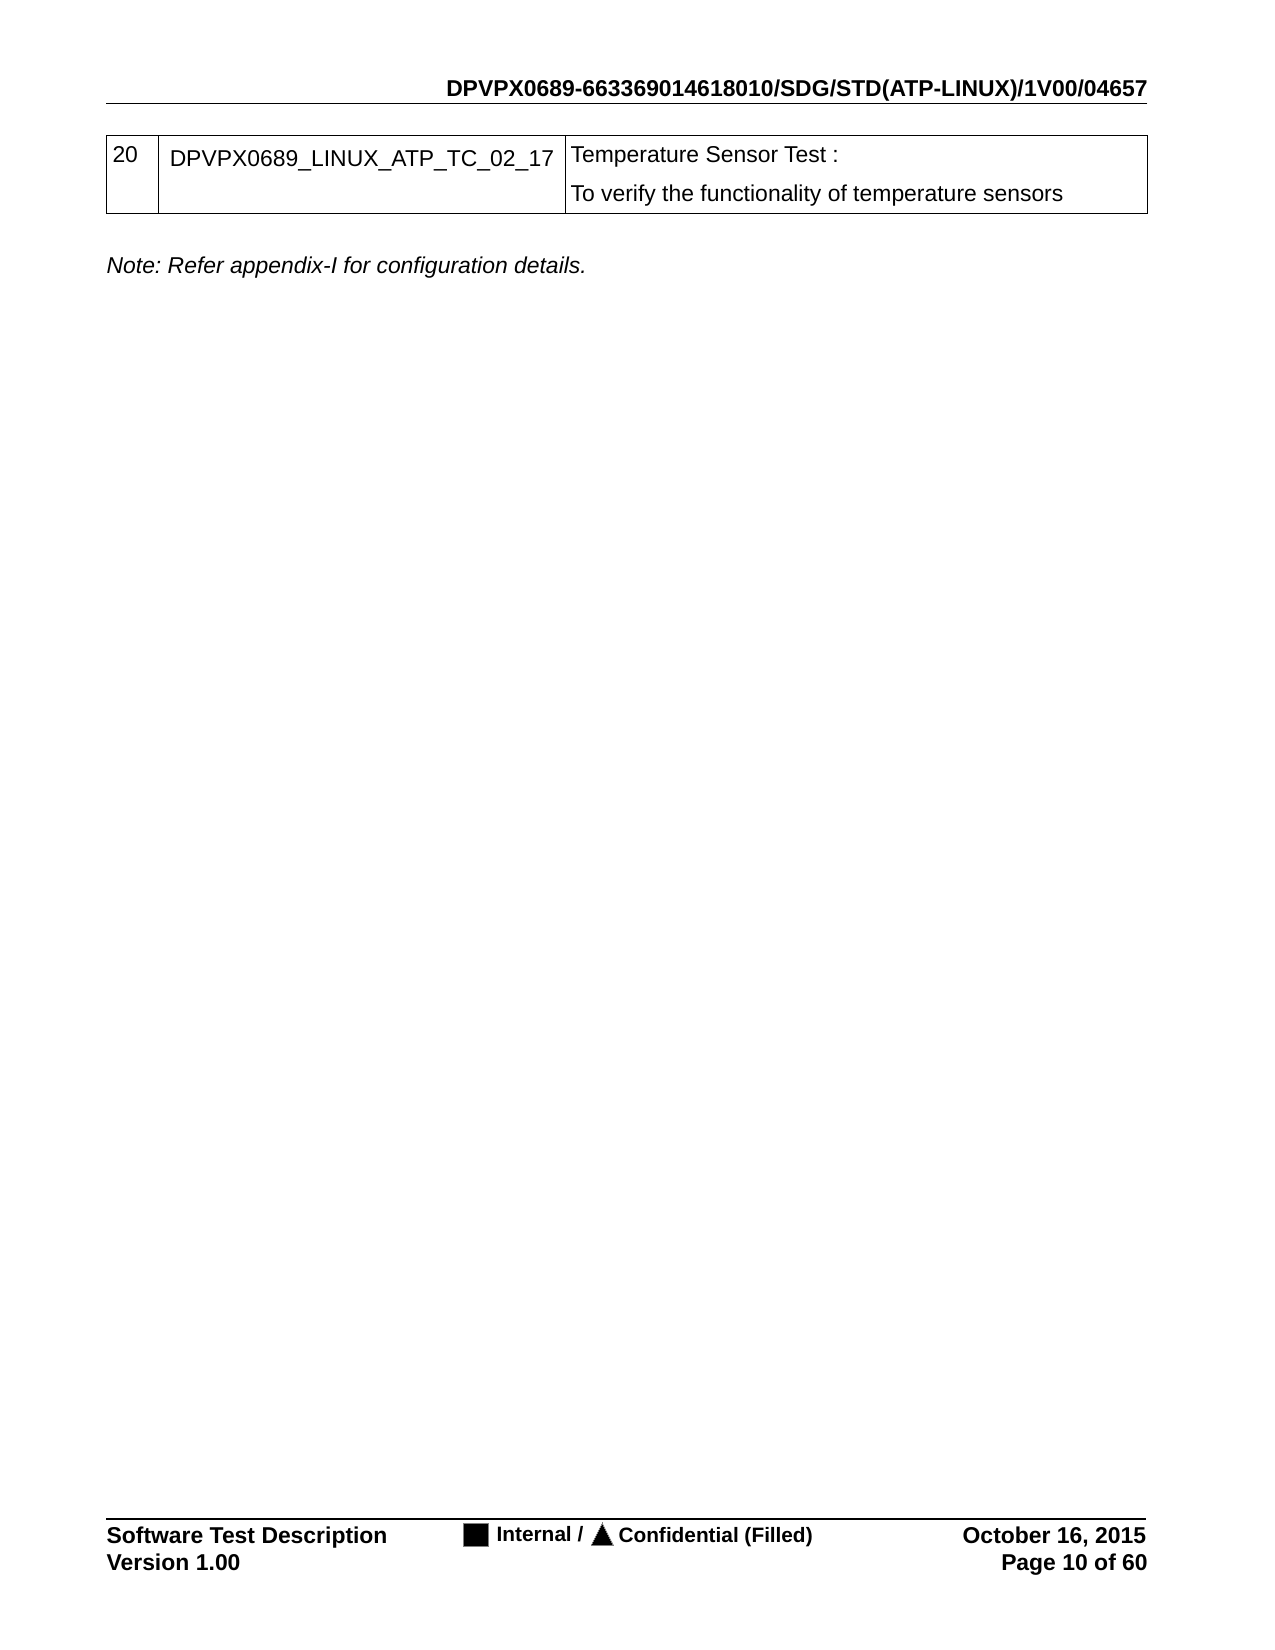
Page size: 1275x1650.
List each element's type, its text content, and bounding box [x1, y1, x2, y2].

table_cell Temperature Sensor Test : To verify the functionality of temperature sensors [566, 136, 1147, 212]
table_cell DPVPX0689_LINUX_ATP_TC_02_17 [159, 136, 565, 212]
text Note: Refer appendix-I for configuration details. [106, 252, 1147, 278]
table_cell 20 [107, 136, 158, 212]
